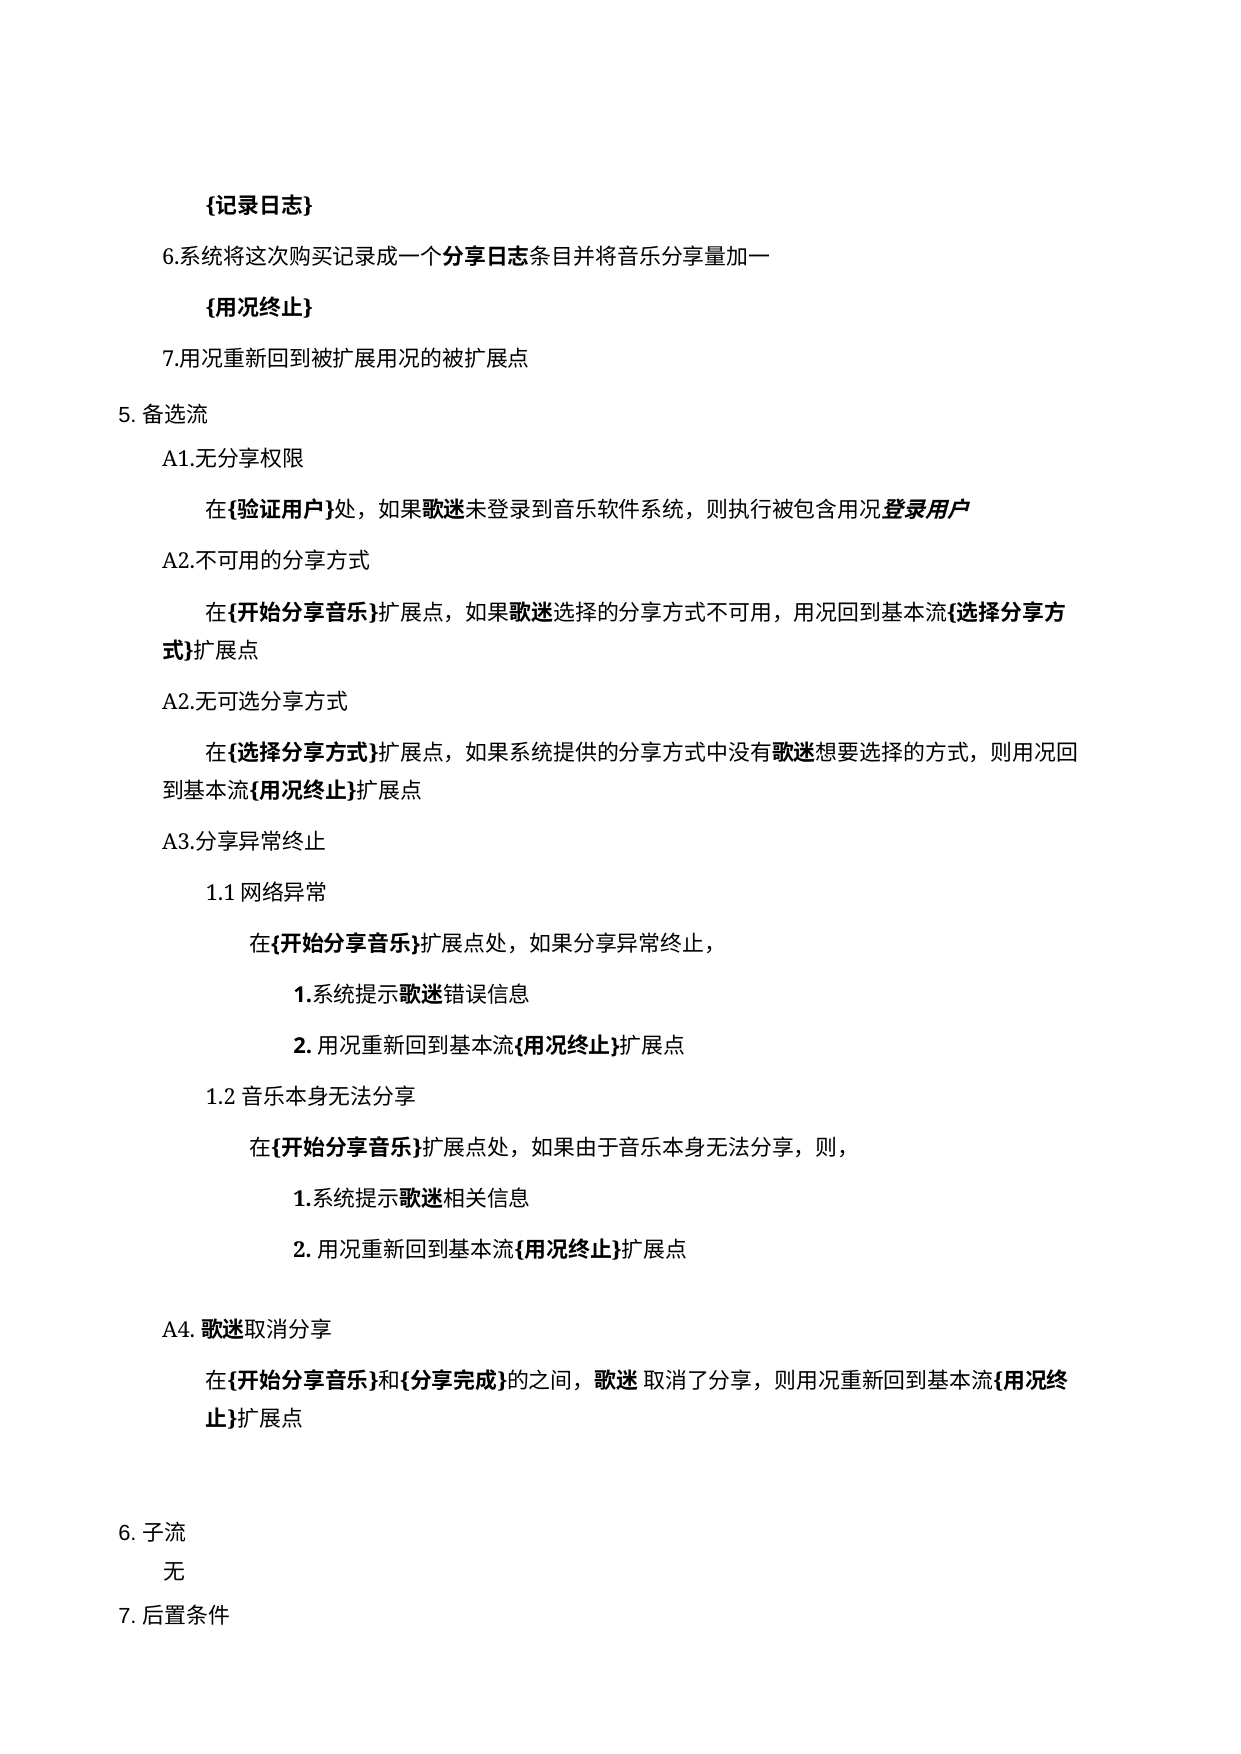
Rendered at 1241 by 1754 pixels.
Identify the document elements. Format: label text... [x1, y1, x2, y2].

text 1.2 音乐本身无法分享 [118, 1079, 1122, 1111]
subtitle 子流 [118, 1515, 1122, 1546]
text A4. 歌迷取消分享 [118, 1312, 1122, 1344]
text 1.系统提示歌迷相关信息 [118, 1181, 1122, 1213]
subtitle 备选流 [118, 397, 1122, 429]
text 1.1网络异常 [118, 875, 1122, 907]
text 7.用况重新回到被扩展用况的被扩展点 [118, 341, 1122, 372]
subtitle 后置条件 [118, 1598, 1122, 1630]
text A2.无可选分享方式 [118, 684, 1122, 715]
text 2. 用况重新回到基本流{用况终止}扩展点 [118, 1028, 1122, 1060]
text 在{验证用户}处，如果歌迷未登录到音乐软件系统，则执行被包含用况登录用户 [118, 492, 1122, 524]
text 6.系统将这次购买记录成一个分享日志条目并将音乐分享量加一 [118, 239, 1122, 270]
text 2. 用况重新回到基本流{用况终止}扩展点 [118, 1232, 1122, 1264]
text 1.系统提示歌迷错误信息 [118, 977, 1122, 1009]
text 在{开始分享音乐}扩展点处，如果分享异常终止， [118, 926, 1122, 958]
text A1.无分享权限 [118, 441, 1122, 473]
text 在{开始分享音乐}和{分享完成}的之间，歌迷 取消了分享，则用况重新回到基本流{用况终 止}扩展点 [118, 1363, 1122, 1433]
text A3.分享异常终止 [118, 824, 1122, 856]
text 在{开始分享音乐}扩展点处，如果由于音乐本身无法分享，则， [118, 1130, 1122, 1162]
text {记录日志} [118, 188, 1122, 219]
text 无 [118, 1553, 1122, 1587]
text 在{开始分享音乐}扩展点，如果歌迷选择的分享方式不可用，用况回到基本流{选择分享方 式}扩展点 [118, 594, 1122, 664]
text 在{选择分享方式}扩展点，如果系统提供的分享方式中没有歌迷想要选择的方式，则用况回 到基本流{用况终止}扩展点 [118, 735, 1122, 804]
text {用况终止} [118, 290, 1122, 321]
text A2.不可用的分享方式 [118, 543, 1122, 575]
